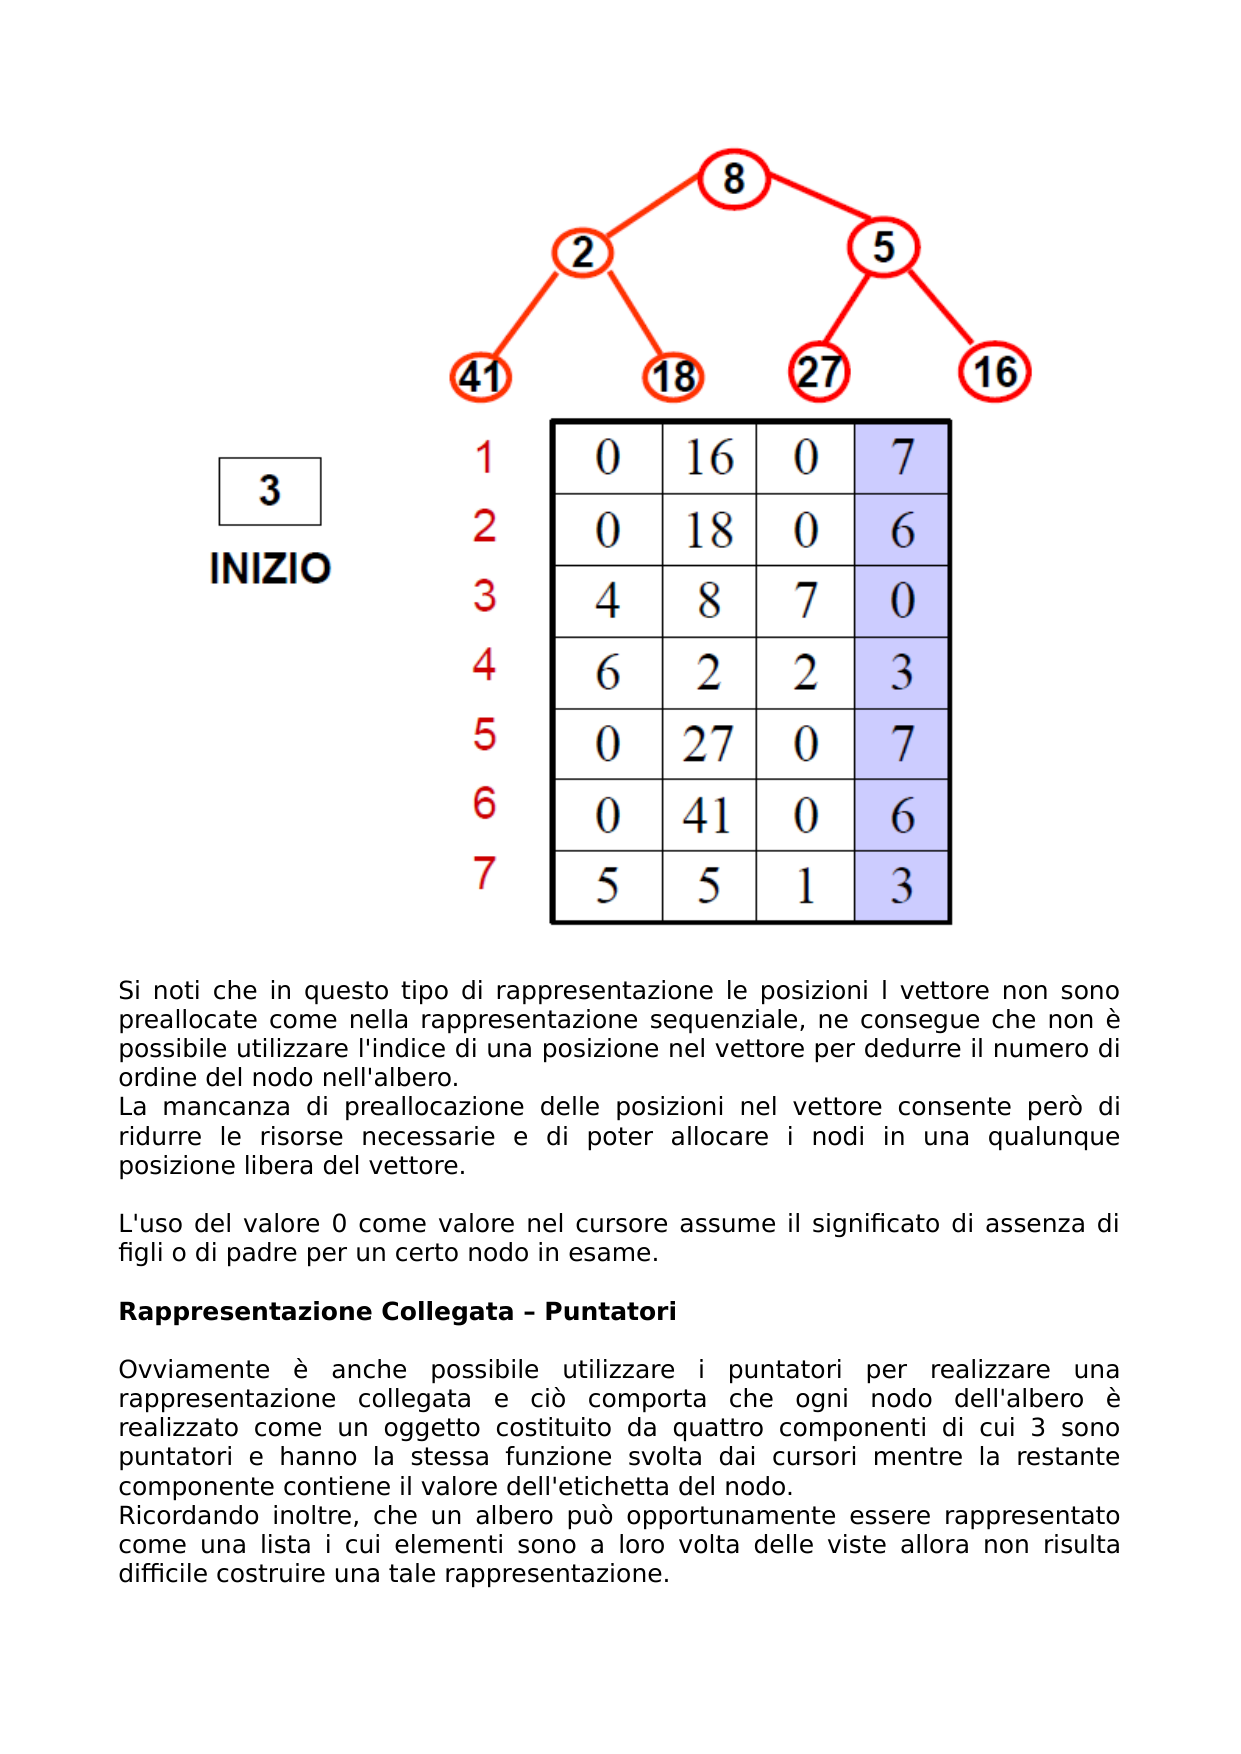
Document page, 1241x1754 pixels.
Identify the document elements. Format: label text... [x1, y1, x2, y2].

text Si noti che in questo tipo di rappresentazione le posizioni l vettore non sono preallocate come nella rappresentazione sequenziale, ne consegue che non è possibile utilizzare l'indice di una posizione nel vettore per dedurre il numero di ordine del nodo nell'albero. [118, 976, 1122, 1093]
picture [183, 141, 1057, 947]
text Rappresentazione Collegata – Puntatori [118, 1297, 1122, 1326]
text Ovviamente è anche possibile utilizzare i puntatori per realizzare una rappresentazione collegata e ciò comporta che ogni nodo dell'albero è realizzato come un oggetto costituito da quattro componenti di cui 3 sono puntatori e hanno la stessa funzione svolta dai cursori mentre la restante componente contiene il valore dell'etichetta del nodo. [118, 1355, 1122, 1501]
text La mancanza di preallocazione delle posizioni nel vettore consente però di ridurre le risorse necessarie e di poter allocare i nodi in una qualunque posizione libera del vettore. [118, 1093, 1122, 1180]
text Ricordando inoltre, che un albero può opportunamente essere rappresentato come una lista i cui elementi sono a loro volta delle viste allora non risulta difficile costruire una tale rappresentazione. [118, 1501, 1122, 1588]
text L'uso del valore 0 come valore nel cursore assume il significato di assenza di figli o di padre per un certo nodo in esame. [118, 1209, 1122, 1268]
